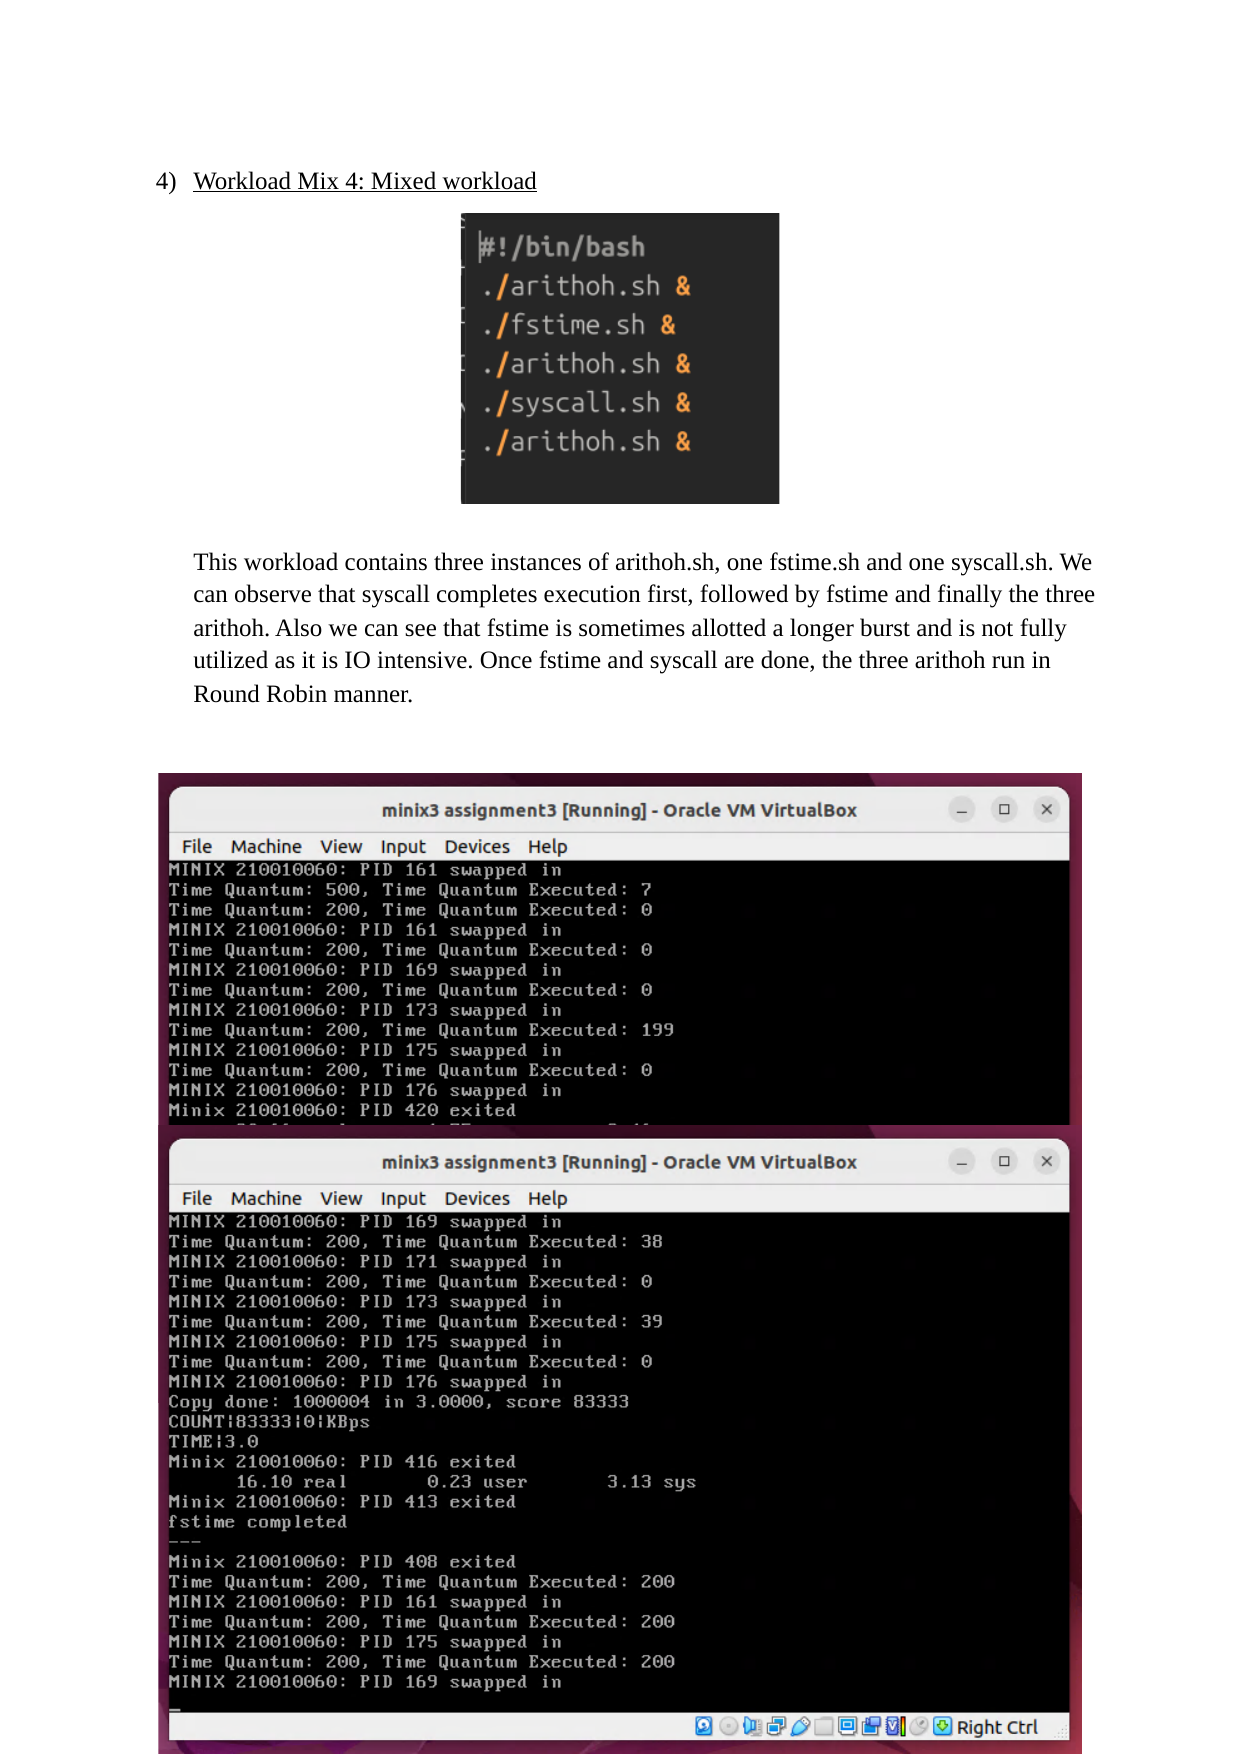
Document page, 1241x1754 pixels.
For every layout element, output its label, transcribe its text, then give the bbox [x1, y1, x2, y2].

list This workload contains three instances of arithoh.sh, one fstime.sh and one syscall.sh. We can observe that syscall completes execution first, followed by fstime and finally the three arithoh. Also we can see that fstime is sometimes allotted a longer burst and is not fully utilized as it is IO intensive. Once fstime and syscall are done, the three arithoh run in Round Robin manner. [156, 547, 1122, 707]
picture [158, 773, 1082, 1754]
list Workload Mix 4: Mixed workload [156, 166, 1122, 194]
picture [460, 213, 780, 504]
